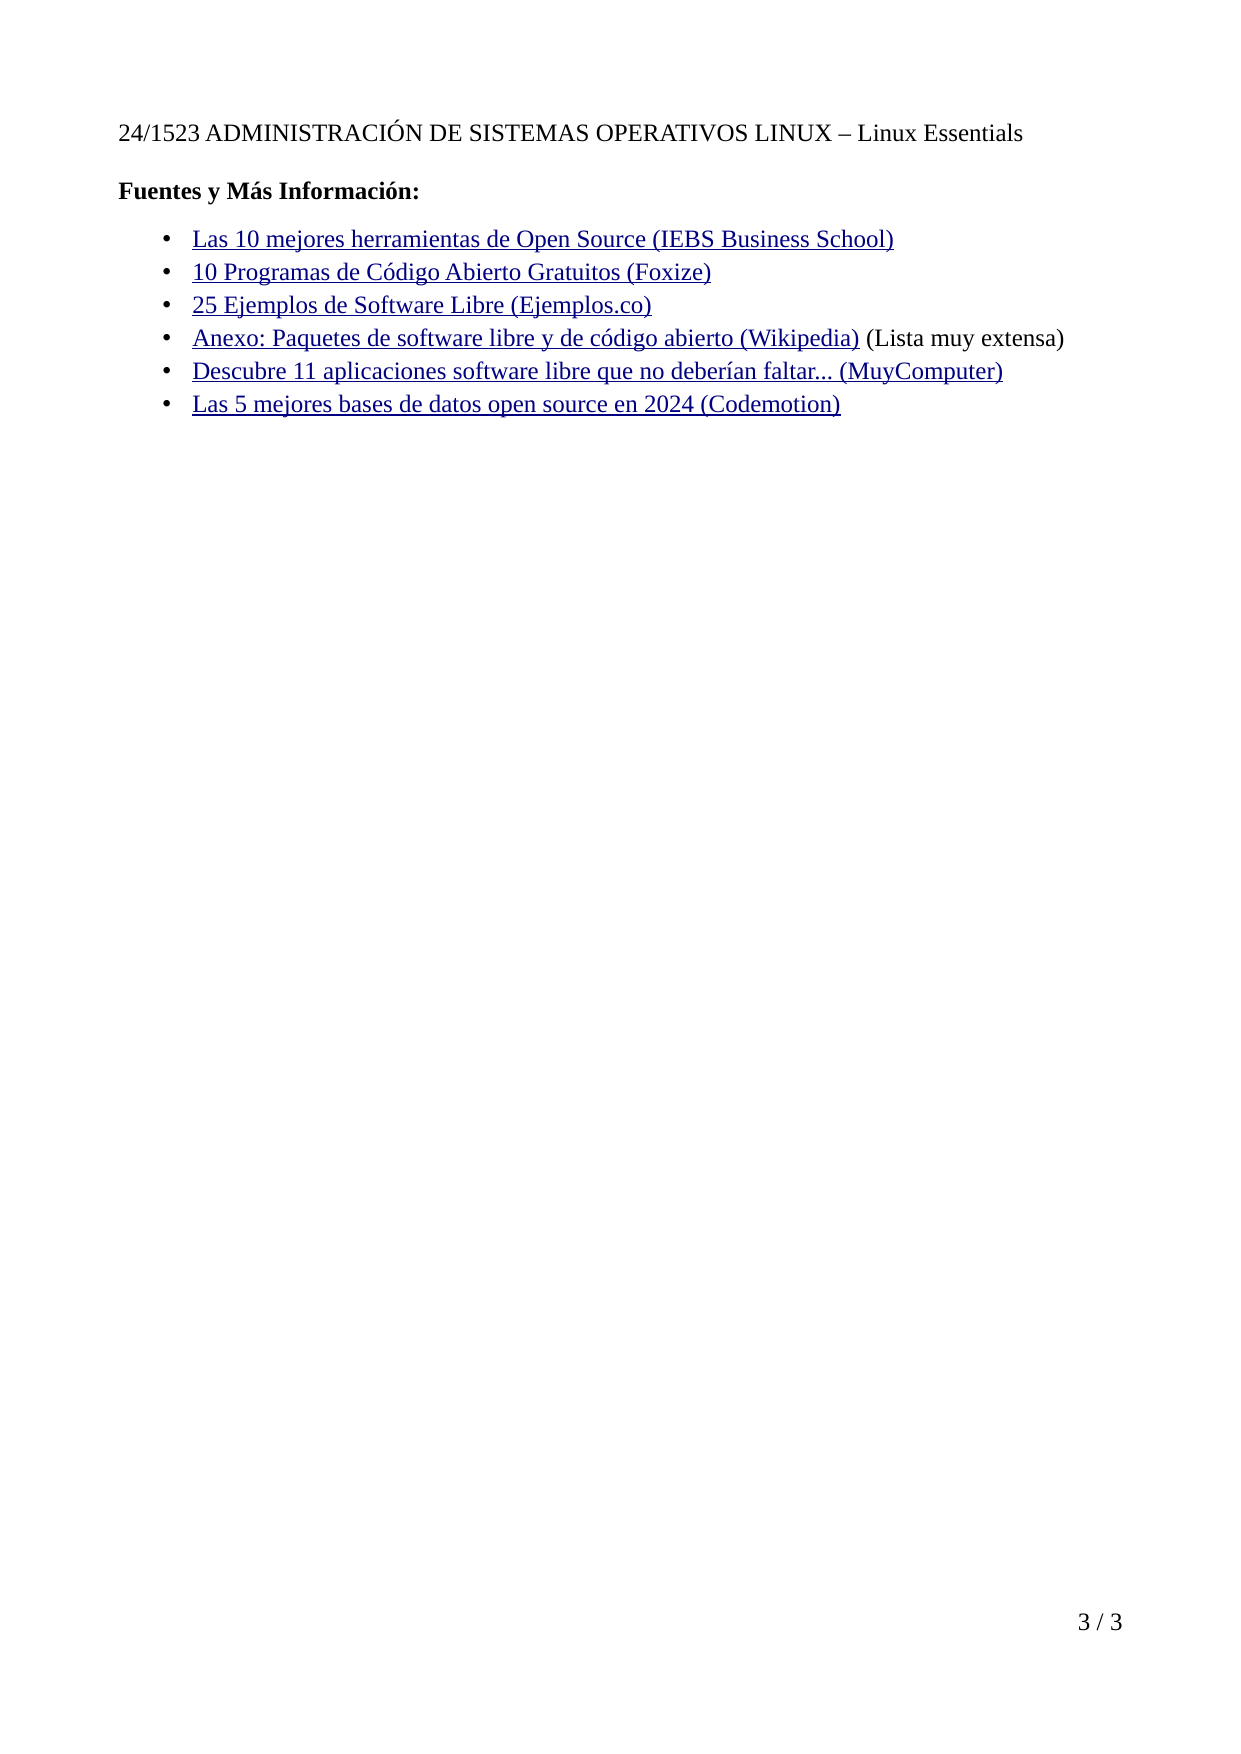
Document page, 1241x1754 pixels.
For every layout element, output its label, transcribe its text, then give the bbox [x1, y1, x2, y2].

list 10 Programas de Código Abierto Gratuitos (Foxize) [162, 257, 1122, 286]
list Anexo: Paquetes de software libre y de código abierto (Wikipedia) (Lista muy extensa) [162, 323, 1122, 352]
list Las 10 mejores herramientas de Open Source (IEBS Business School) [162, 224, 1122, 253]
list Descubre 11 aplicaciones software libre que no deberían faltar... (MuyComputer) [162, 356, 1122, 385]
text Fuentes y Más Información: [118, 176, 1122, 205]
list Las 5 mejores bases de datos open source en 2024 (Codemotion) [162, 389, 1122, 418]
list 25 Ejemplos de Software Libre (Ejemplos.co) [162, 290, 1122, 319]
